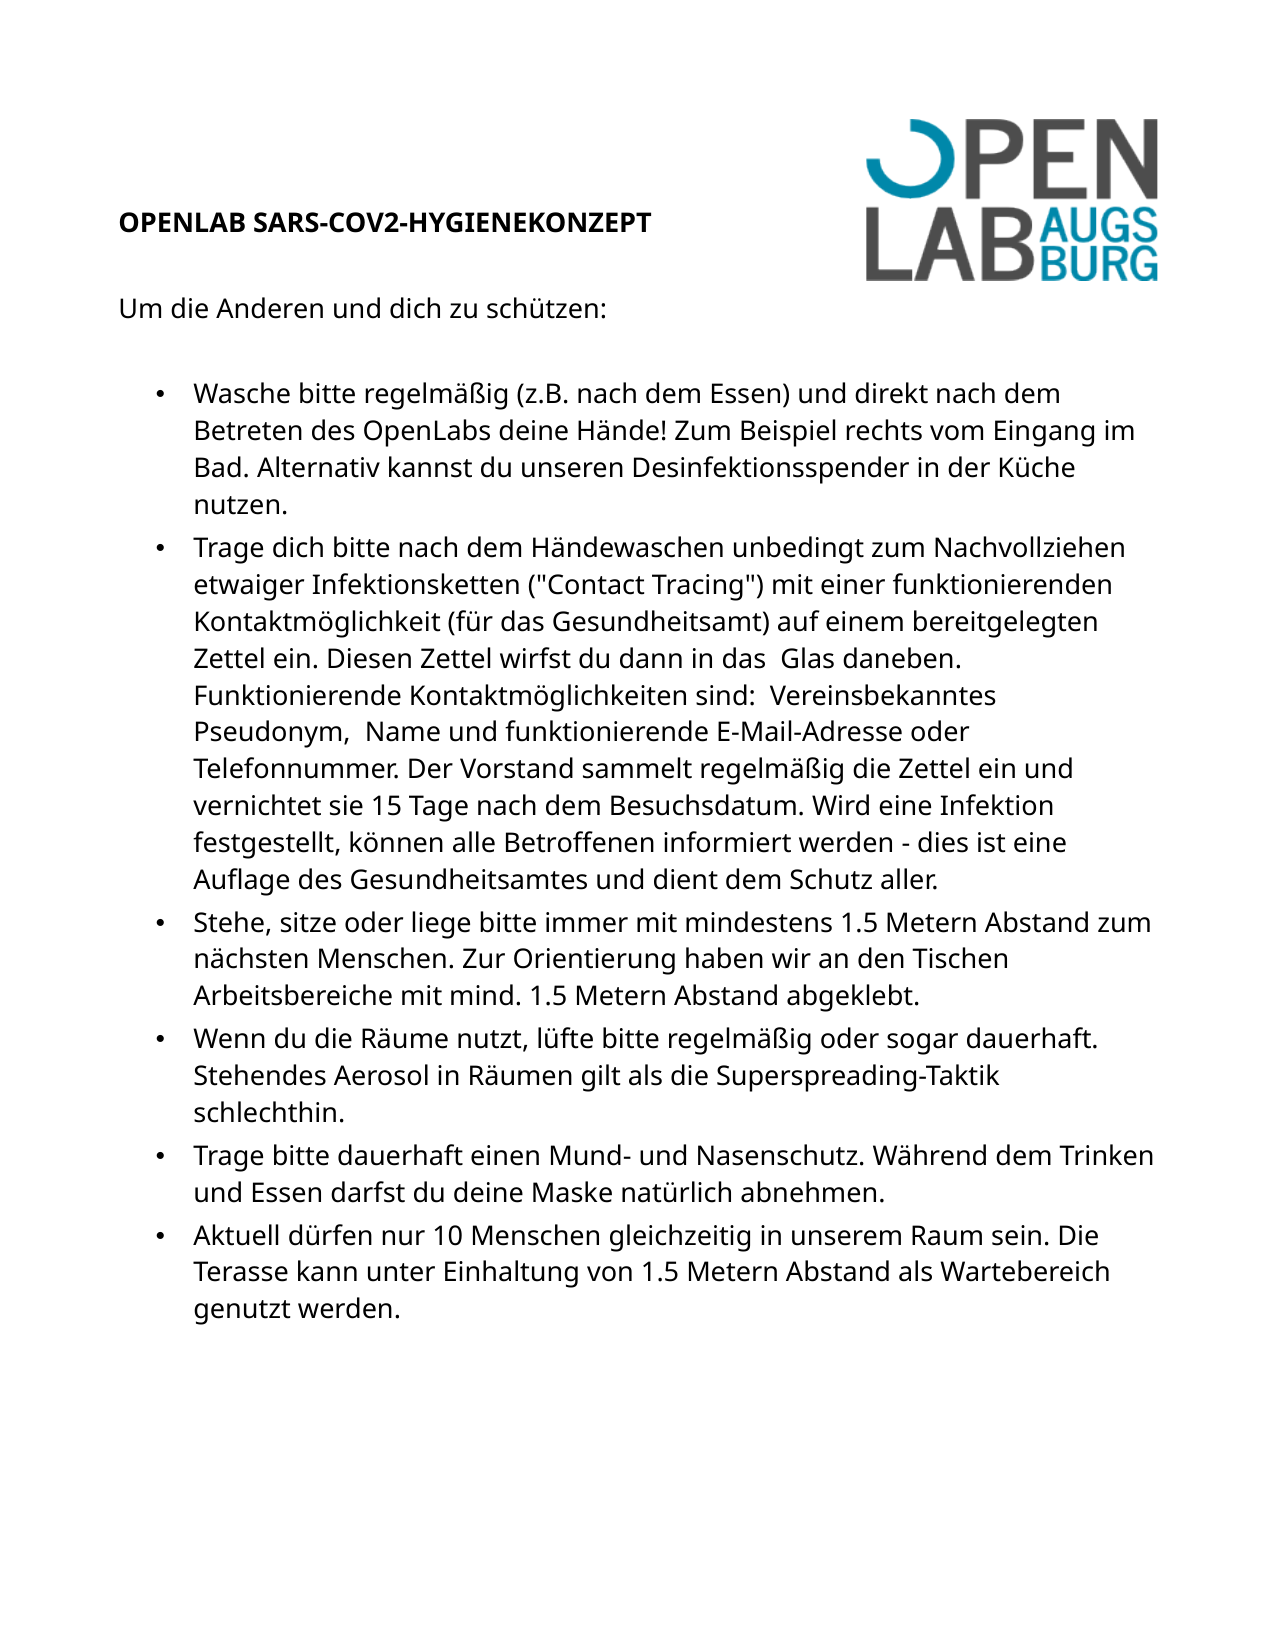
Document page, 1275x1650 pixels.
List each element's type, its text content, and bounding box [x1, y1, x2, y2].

text OPENLAB SARS-COV2-HYGIENEKONZEPT [118, 204, 866, 241]
list Wasche bitte regelmäßig (z.B. nach dem Essen) und direkt nach dem Betreten des OpenLabs deine Hände! Zum Beispiel rechts vom Eingang im Bad. Alternativ kannst du unseren Desinfektionsspender in der Küche nutzen. [156, 375, 1157, 522]
list Trage bitte dauerhaft einen Mund- und Nasenschutz. Während dem Trinken und Essen darfst du deine Maske natürlich abnehmen. [156, 1136, 1157, 1210]
list Wenn du die Räume nutzt, lüfte bitte regelmäßig oder sogar dauerhaft. Stehendes Aerosol in Räumen gilt als die Superspreading-Taktik schlechthin. [156, 1020, 1157, 1130]
picture [866, 119, 1158, 281]
list Stehe, sitze oder liege bitte immer mit mindestens 1.5 Metern Abstand zum nächsten Menschen. Zur Orientierung haben wir an den Tischen Arbeitsbereiche mit mind. 1.5 Metern Abstand abgeklebt. [156, 903, 1157, 1014]
list Aktuell dürfen nur 10 Menschen gleichzeitig in unserem Raum sein. Die Terasse kann unter Einhaltung von 1.5 Metern Abstand als Wartebereich genutzt werden. [156, 1216, 1157, 1327]
picture [866, 119, 941, 186]
text Um die Anderen und dich zu schützen: [118, 289, 1157, 326]
list Trage dich bitte nach dem Händewaschen unbedingt zum Nachvollziehen etwaiger Infektionsketten ("Contact Tracing") mit einer funktionierenden Kontaktmöglichkeit (für das Gesundheitsamt) auf einem bereitgelegten Zettel ein. Diesen Zettel wirfst du dann in das Glas daneben. Funktionierende Kontaktmöglichkeiten sind: Vereinsbekanntes Pseudonym, Name und funktionierende E-Mail-Adresse oder Telefonnummer. Der Vorstand sammelt regelmäßig die Zettel ein und vernichtet sie 15 Tage nach dem Besuchsdatum. Wird eine Infektion festgestellt, können alle Betroffenen informiert werden - dies ist eine Auflage des Gesu ndheitsamtes und dient dem Schutz aller. [156, 528, 1157, 897]
